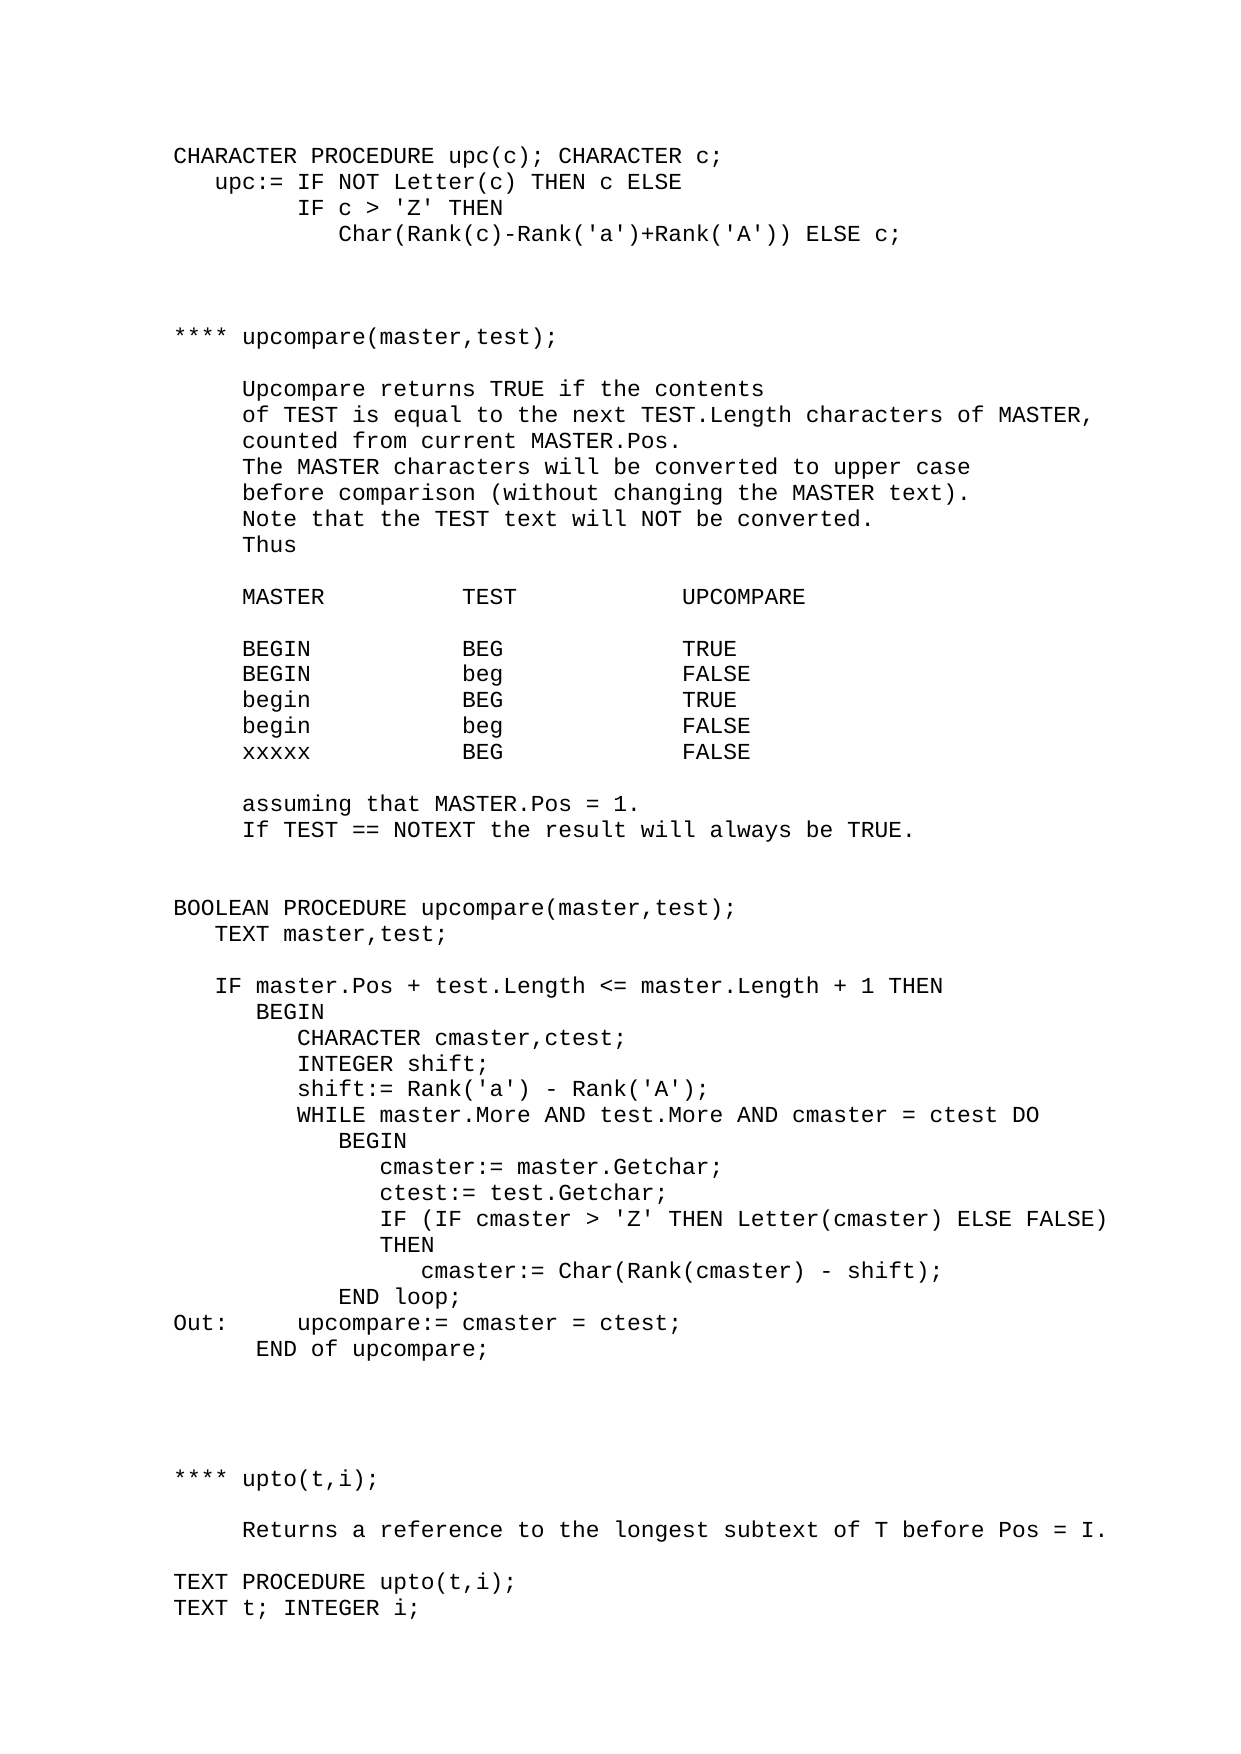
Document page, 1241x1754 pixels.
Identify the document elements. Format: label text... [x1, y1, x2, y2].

text before comparison (without changing the MASTER text). [118, 481, 1122, 507]
text BEGIN beg FALSE [118, 663, 1122, 689]
text The MASTER characters will be converted to upper case [118, 455, 1122, 481]
text IF c > 'Z' THEN [118, 196, 1122, 222]
text Upcompare returns TRUE if the contents [118, 377, 1122, 403]
text CHARACTER cmaster,ctest; [118, 1026, 1122, 1052]
text Out: upcompare:= cmaster = ctest; [118, 1311, 1122, 1337]
text assuming that MASTER.Pos = 1. [118, 792, 1122, 818]
text END of upcompare; [118, 1337, 1122, 1363]
text END loop; [118, 1285, 1122, 1311]
text Returns a reference to the longest subtext of T before Pos = I. [118, 1519, 1122, 1545]
text BEGIN [118, 1130, 1122, 1156]
text IF (IF cmaster > 'Z' THEN Letter(cmaster) ELSE FALSE) [118, 1207, 1122, 1233]
text Char(Rank(c)-Rank('a')+Rank('A')) ELSE c; [118, 222, 1122, 248]
text ctest:= test.Getchar; [118, 1182, 1122, 1207]
text shift:= Rank('a') - Rank('A'); [118, 1078, 1122, 1104]
text THEN [118, 1233, 1122, 1259]
text cmaster:= Char(Rank(cmaster) - shift); [118, 1259, 1122, 1285]
text cmaster:= master.Getchar; [118, 1156, 1122, 1182]
text **** upcompare(master,test); [118, 326, 1122, 352]
text TEXT master,test; [118, 922, 1122, 948]
text BEGIN BEG TRUE [118, 637, 1122, 663]
text upc:= IF NOT Letter(c) THEN c ELSE [118, 170, 1122, 196]
text TEXT t; INTEGER i; [118, 1597, 1122, 1622]
text If TEST == NOTEXT the result will always be TRUE. [118, 818, 1122, 844]
text of TEST is equal to the next TEST.Length characters of MASTER, [118, 403, 1122, 429]
text TEXT PROCEDURE upto(t,i); [118, 1571, 1122, 1597]
text counted from current MASTER.Pos. [118, 429, 1122, 455]
text begin beg FALSE [118, 715, 1122, 741]
text Note that the TEST text will NOT be converted. [118, 507, 1122, 533]
text WHILE master.More AND test.More AND cmaster = ctest DO [118, 1104, 1122, 1130]
text **** upto(t,i); [118, 1467, 1122, 1493]
text BOOLEAN PROCEDURE upcompare(master,test); [118, 896, 1122, 922]
text CHARACTER PROCEDURE upc(c); CHARACTER c; [118, 144, 1122, 170]
text BEGIN [118, 1000, 1122, 1026]
text IF master.Pos + test.Length <= master.Length + 1 THEN [118, 974, 1122, 1000]
text xxxxx BEG FALSE [118, 741, 1122, 767]
text INTEGER shift; [118, 1052, 1122, 1078]
text MASTER TEST UPCOMPARE [118, 585, 1122, 611]
text begin BEG TRUE [118, 689, 1122, 715]
text Thus [118, 533, 1122, 559]
